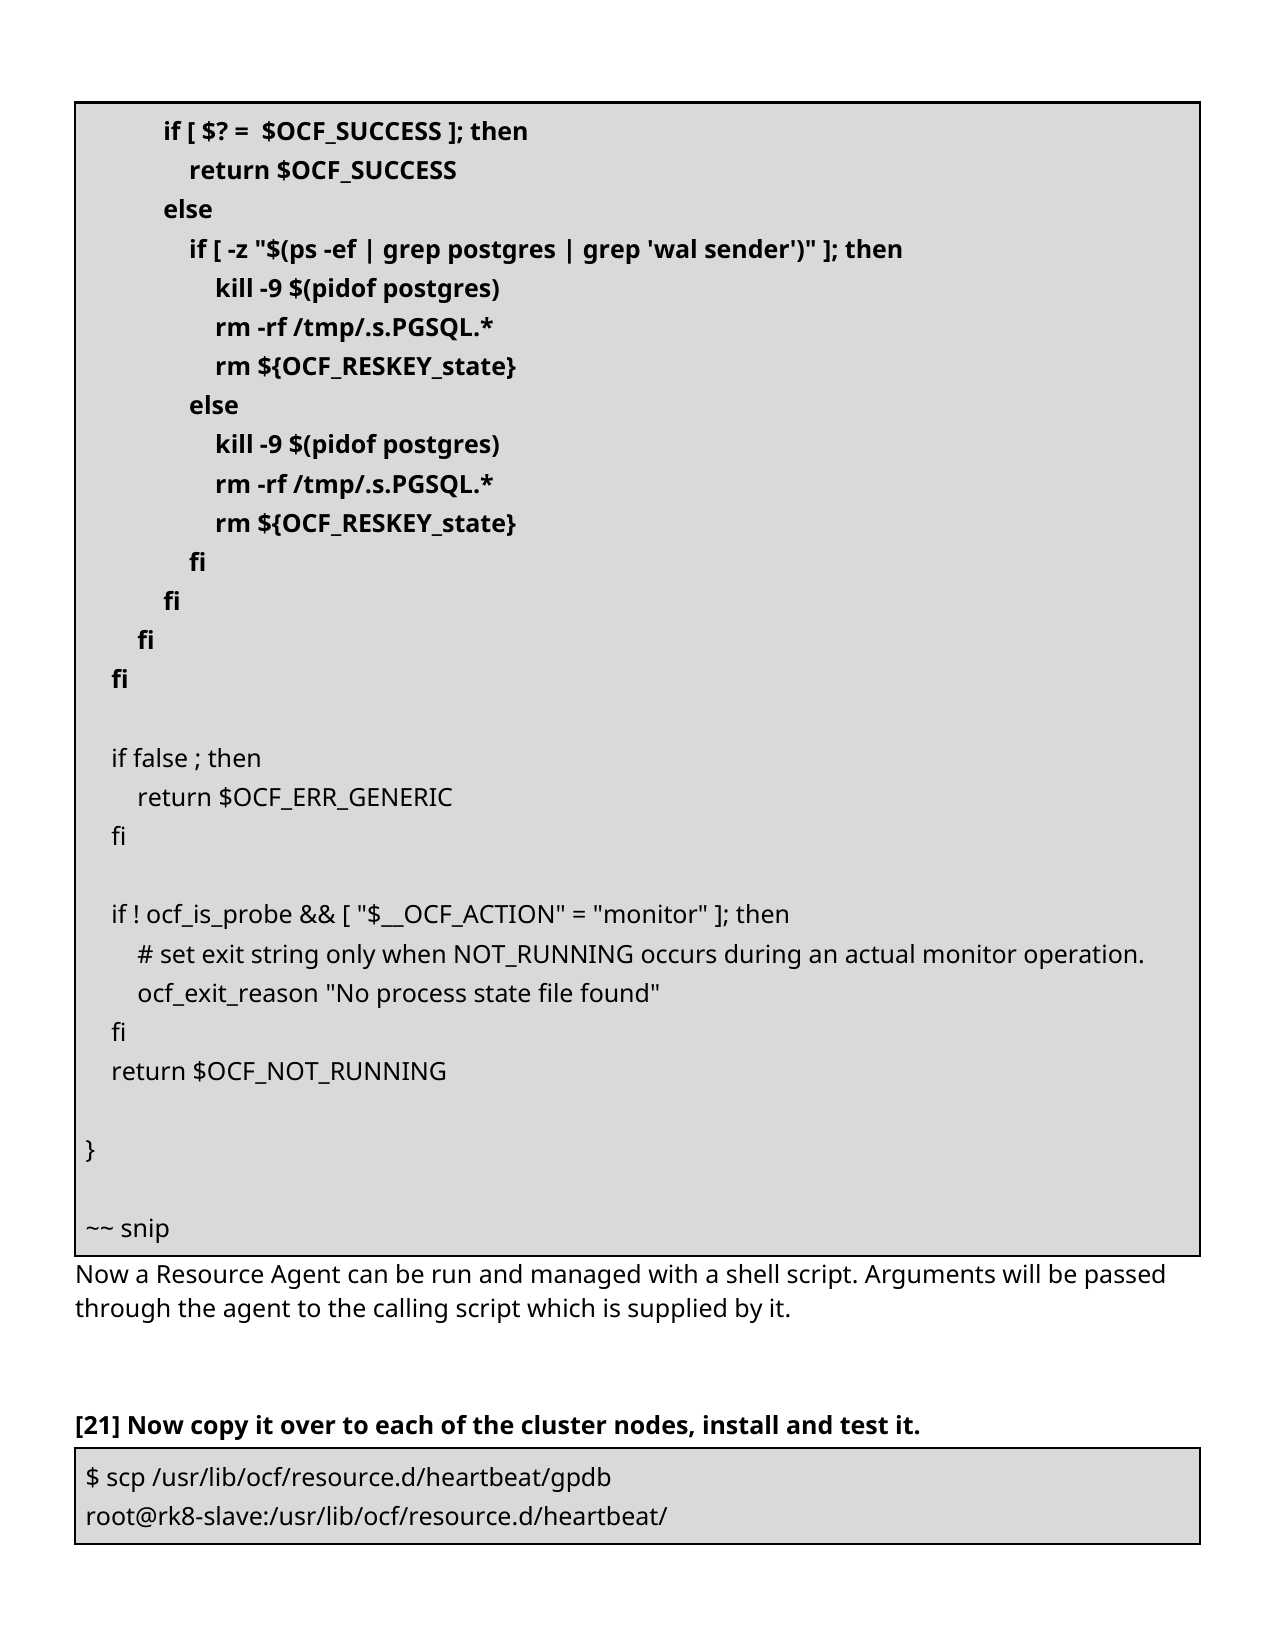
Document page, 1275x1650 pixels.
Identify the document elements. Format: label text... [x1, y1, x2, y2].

table_header if [ $? = $OCF_SUCCESS ]; then return $OCF_SUCCESS else if [ -z "$(ps -ef | grep postgres | grep 'wal sender')" ]; then kill -9 $(pidof postgres) rm -rf /tmp/.s.PGSQL.* rm ${OCF_RESKEY_state} else kill -9 $(pidof postgres) rm -rf /tmp/.s.PGSQL.* rm ${OCF_RESKEY_state} fi fi fi fi if false ; then return $OCF_ERR_GENERIC fi if ! ocf_is_probe && [ "$__OCF_ACTION" = "monitor" ]; then # set exit string only when NOT_RUNNING occurs during an actual monitor operation. ocf_exit_reason "No process state file found" fi return $OCF_NOT_RUNNING } ~~ snip [76, 104, 1199, 1255]
table_header $ scp /usr/lib/ocf/resource.d/heartbeat/gpdb root@rk8-slave:/usr/lib/ocf/resource.d/heartbeat/ [76, 1449, 1199, 1543]
text [21] Now copy it over to each of the cluster nodes, install and test it. [75, 1408, 1200, 1442]
text Now a Resource Agent can be run and managed with a shell script. Arguments will be passed through the agent to the calling script which is supplied by it. [75, 1257, 1200, 1325]
